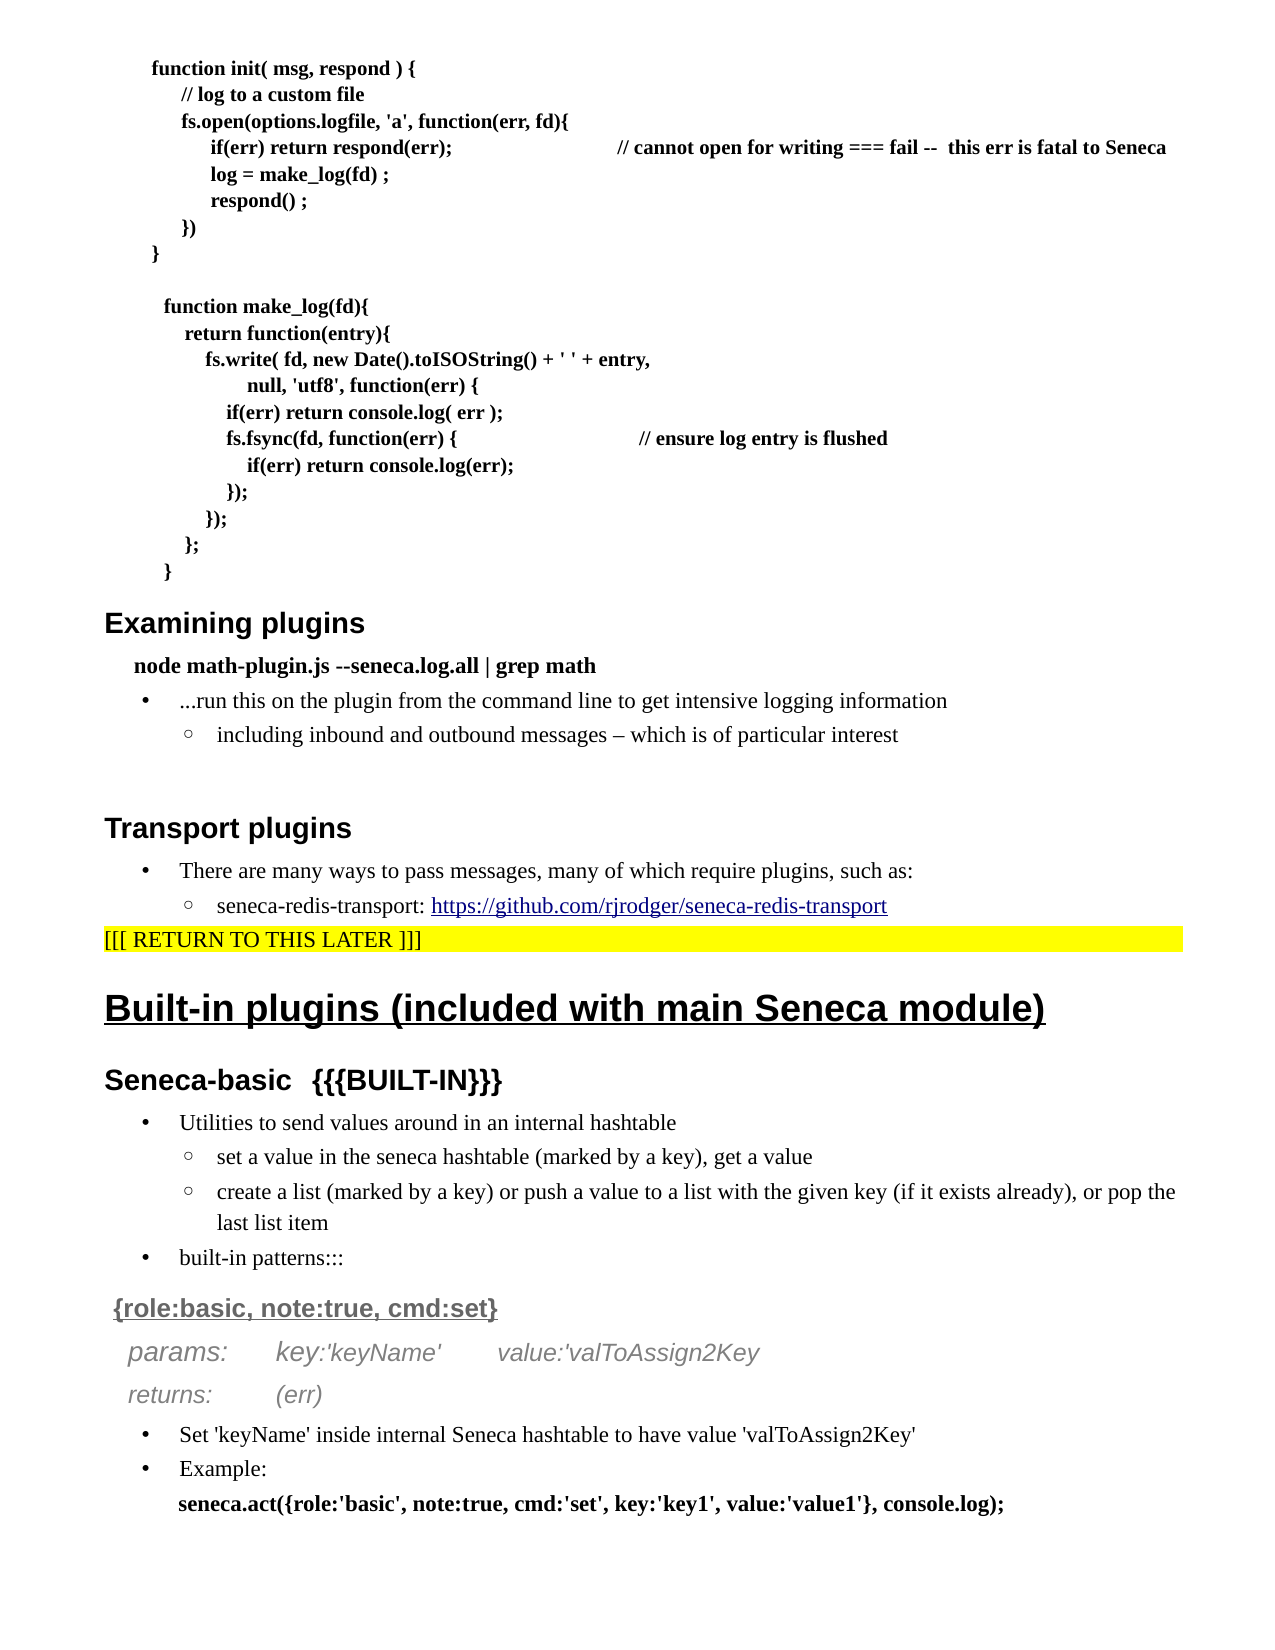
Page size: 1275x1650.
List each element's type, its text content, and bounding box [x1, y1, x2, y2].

list [[[ RETURN TO THIS LATER ]]] [104, 926, 1183, 952]
text }); [122, 506, 1183, 530]
text if(err) return console.log(err); [122, 453, 1183, 477]
text } [122, 241, 1183, 265]
text fs.open(options.logfile, 'a', function(err, fd){ [122, 109, 1183, 133]
list built-in patterns::: [142, 1244, 1183, 1270]
text if(err) return respond(err); // cannot open for writing === fail -- this err is fatal to Seneca [122, 135, 1183, 159]
text return function(entry){ [122, 321, 1183, 344]
list set a value in the seneca hashtable (marked by a key), get a value [179, 1143, 1183, 1170]
list seneca-redis-transport: https://github.com/rjrodger/seneca-redis-transport [179, 892, 1183, 918]
subtitle {role:basic, note:true, cmd:set} [104, 1293, 1183, 1323]
list Utilities to send values around in an internal hashtable [142, 1109, 1183, 1135]
text }); [122, 479, 1183, 503]
text // log to a custom file [122, 82, 1183, 106]
text if(err) return console.log( err ); [122, 400, 1183, 424]
subtitle Examining plugins [104, 606, 1183, 640]
text seneca.act({role:'basic', note:true, cmd:'set', key:'key1', value:'value1'}, console.log); [178, 1490, 1183, 1516]
text function make_log(fd){ [122, 294, 1183, 318]
list There are many ways to pass messages, many of which require plugins, such as: [142, 857, 1183, 883]
list Set 'keyName' inside internal Seneca hashtable to have value 'valToAssign2Key' [142, 1421, 1183, 1447]
text node math-plugin.js --seneca.log.all | grep math [104, 652, 1183, 678]
text }) [122, 215, 1183, 239]
list including inbound and outbound messages – which is of particular interest [179, 721, 1183, 747]
text function init( msg, respond ) { [122, 56, 1183, 80]
subtitle Transport plugins [104, 811, 1183, 845]
text }; [122, 532, 1183, 556]
text } [122, 559, 1183, 583]
list ...run this on the plugin from the command line to get intensive logging information [142, 687, 1183, 713]
subtitle Seneca-basic {{{BUILT-IN}}} [104, 1063, 1183, 1096]
list Example: [142, 1455, 1183, 1482]
text fs.write( fd, new Date().toISOString() + ' ' + entry, [122, 347, 1183, 371]
subtitle params: key:'keyName' value:'valToAssign2Key [128, 1335, 1183, 1367]
text log = make_log(fd) ; [122, 162, 1183, 186]
text fs.fsync(fd, function(err) { // ensure log entry is flushed [122, 426, 1183, 450]
subtitle Built-in plugins (included with main Seneca module) [104, 986, 1183, 1029]
list create a list (marked by a key) or push a value to a list with the given key (if it exists already), or pop the last list item [179, 1178, 1183, 1236]
text respond() ; [122, 188, 1183, 212]
text null, 'utf8', function(err) { [122, 373, 1183, 397]
subtitle returns: (err) [128, 1379, 1183, 1408]
